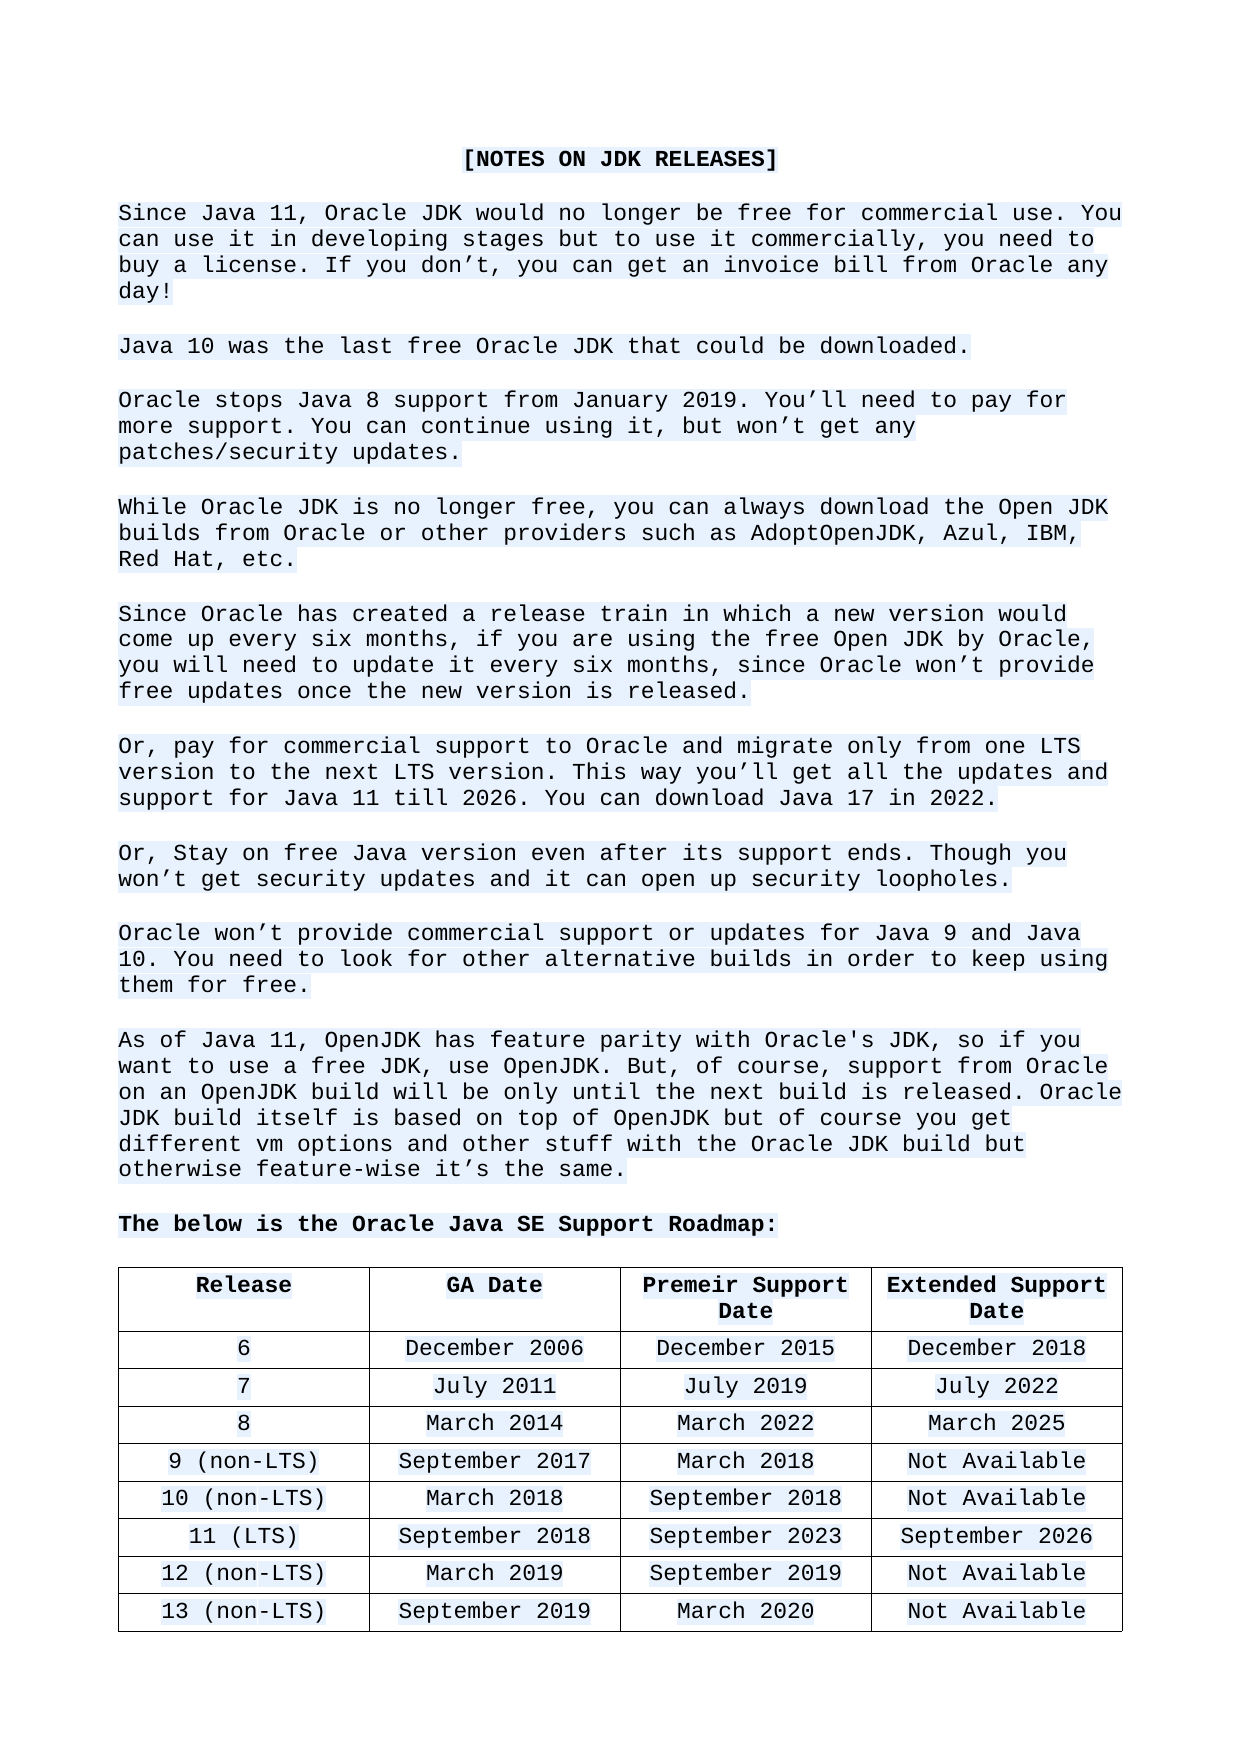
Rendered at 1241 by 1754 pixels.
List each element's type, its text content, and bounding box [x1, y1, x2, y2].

table_cell 6 [119, 1332, 369, 1368]
table_cell 13 (non‑LTS) [119, 1594, 369, 1631]
table_cell March 2019 [370, 1557, 620, 1593]
text The below is the Oracle Java SE Support Roadmap: [118, 1212, 1122, 1238]
table_cell March 2018 [621, 1444, 871, 1481]
table_cell July 2022 [872, 1369, 1122, 1406]
table_cell March 2020 [621, 1594, 871, 1631]
table_cell 11 (LTS) [119, 1519, 369, 1556]
text Oracle won’t provide commercial support or updates for Java 9 and Java 10. You need to look for other alternative builds in order to keep using them for free. [118, 922, 1122, 999]
table_cell Not Available [872, 1482, 1122, 1518]
table_header GA Date [370, 1268, 620, 1331]
table_cell March 2022 [621, 1407, 871, 1443]
text [NOTES ON JDK RELEASES] [118, 147, 1122, 173]
table_cell March 2018 [370, 1482, 620, 1518]
table_header Premeir Support Date [621, 1268, 871, 1331]
table_cell 9 (non‑LTS) [119, 1444, 369, 1481]
table_cell Not Available [872, 1557, 1122, 1593]
text While Oracle JDK is no longer free, you can always download the Open JDK builds from Oracle or other providers such as AdoptOpenJDK, Azul, IBM, Red Hat, etc. [118, 495, 1122, 573]
text Since Java 11, Oracle JDK would no longer be free for commercial use. You can use it in developing stages but to use it commercially, you need to buy a license. If you don’t, you can get an invoice bill from Oracle any day! [118, 202, 1122, 305]
table_header Release [119, 1268, 369, 1331]
table_cell March 2014 [370, 1407, 620, 1443]
text Or, pay for commercial support to Oracle and migrate only from one LTS version to the next LTS version. This way you’ll get all the updates and support for Java 11 till 2026. You can download Java 17 in 2022. [118, 734, 1122, 812]
table_cell September 2019 [370, 1594, 620, 1631]
text Since Oracle has created a release train in which a new version would come up every six months, if you are using the free Open JDK by Oracle, you will need to update it every six months, since Oracle won’t provide free updates once the new version is released. [118, 602, 1122, 706]
table_cell September 2018 [621, 1482, 871, 1518]
table_cell December 2018 [872, 1332, 1122, 1368]
table_cell December 2006 [370, 1332, 620, 1368]
table_header Extended Support Date [872, 1268, 1122, 1331]
table_cell September 2023 [621, 1519, 871, 1556]
table_cell September 2017 [370, 1444, 620, 1481]
table_cell 8 [119, 1407, 369, 1443]
table_cell July 2019 [621, 1369, 871, 1406]
text As of Java 11, OpenJDK has feature parity with Oracle's JDK, so if you want to use a free JDK, use OpenJDK. But, of course, support from Oracle on an OpenJDK build will be only until the next build is released. Oracle JDK build itself is based on top of OpenJDK but of course you get different vm options and other stuff with the Oracle JDK build but otherwise feature-wise it’s the same. [118, 1028, 1122, 1184]
table_cell 7 [119, 1369, 369, 1406]
table_cell Not Available [872, 1594, 1122, 1631]
text Java 10 was the last free Oracle JDK that could be downloaded. [118, 334, 1122, 360]
table_cell 12 (non‑LTS) [119, 1557, 369, 1593]
text Or, Stay on free Java version even after its support ends. Though you won’t get security updates and it can open up security loopholes. [118, 841, 1122, 893]
table_cell December 2015 [621, 1332, 871, 1368]
table_cell July 2011 [370, 1369, 620, 1406]
table_cell September 2019 [621, 1557, 871, 1593]
table_cell September 2018 [370, 1519, 620, 1556]
table_cell March 2025 [872, 1407, 1122, 1443]
text Oracle stops Java 8 support from January 2019. You’ll need to pay for more support. You can continue using it, but won’t get any patches/security updates. [118, 389, 1122, 467]
table_cell September 2026 [872, 1519, 1122, 1556]
table_cell Not Available [872, 1444, 1122, 1481]
table_cell 10 (non‑LTS) [119, 1482, 369, 1518]
